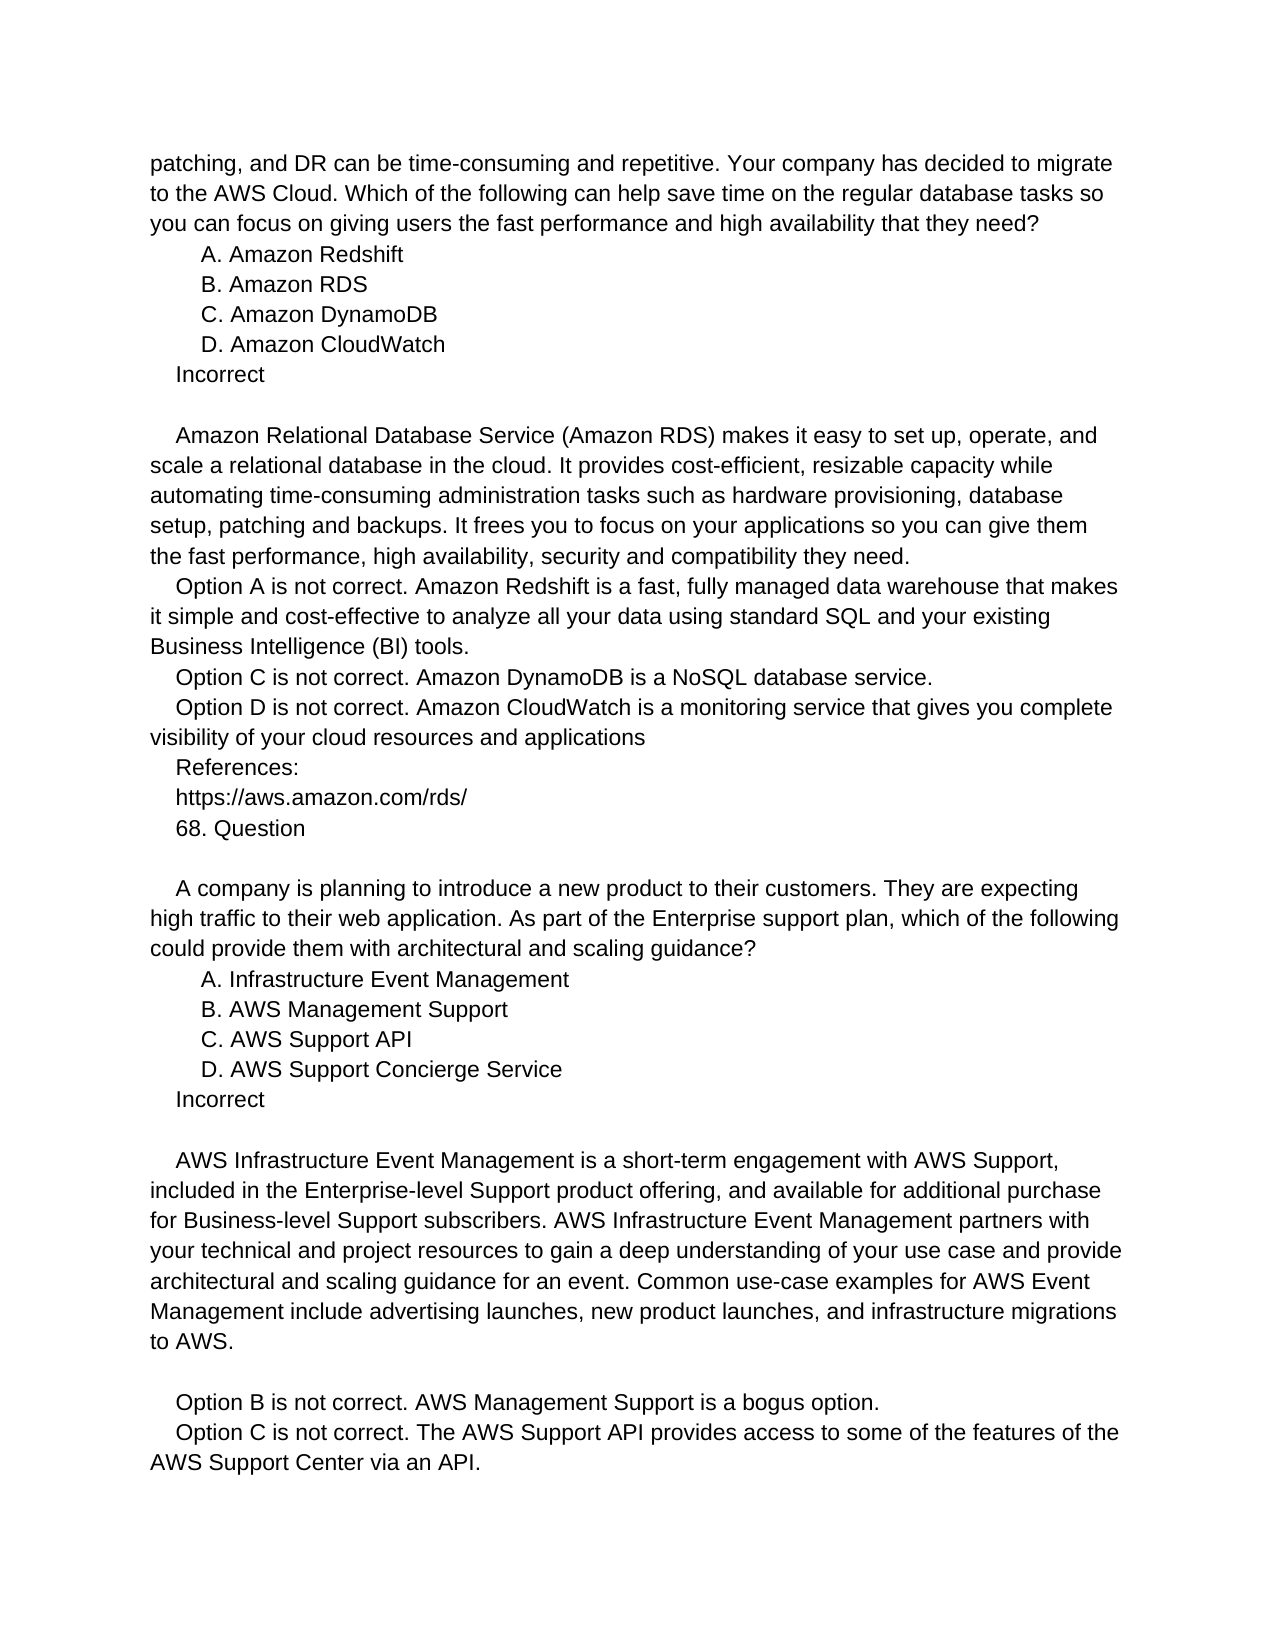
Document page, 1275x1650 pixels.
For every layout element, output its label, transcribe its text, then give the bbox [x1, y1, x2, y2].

text D. AWS Support Concierge Service [150, 1056, 1125, 1083]
text 68. Question [150, 814, 1125, 841]
text patching, and DR can be time-consuming and repetitive. Your company has decided to migrate to the AWS Cloud. Which of the following can help save time on the regular database tasks so you can focus on giving users the fast performance and high availability that they need? [150, 150, 1125, 237]
text A. Infrastructure Event Management [150, 966, 1125, 992]
text Option C is not correct. The AWS Support API provides access to some of the features of the AWS Support Center via an API. [150, 1419, 1125, 1475]
text Amazon Relational Database Service (Amazon RDS) makes it easy to set up, operate, and scale a relational database in the cloud. It provides cost-efficient, resizable capacity while automating time-consuming administration tasks such as hardware provisioning, database setup, patching and backups. It frees you to focus on your applications so you can give them the fast performance, high availability, security and compatibility they need. [150, 422, 1125, 569]
text B. Amazon RDS [150, 271, 1125, 297]
text D. Amazon CloudWatch [150, 331, 1125, 358]
text A. Amazon Redshift [150, 241, 1125, 267]
text Option D is not correct. Amazon CloudWatch is a monitoring service that gives you complete visibility of your cloud resources and applications [150, 694, 1125, 750]
text Incorrect [150, 1086, 1125, 1113]
text C. Amazon DynamoDB [150, 301, 1125, 327]
text A company is planning to introduce a new product to their customers. They are expecting high traffic to their web application. As part of the Enterprise support plan, which of the following could provide them with architectural and scaling guidance? [150, 875, 1125, 962]
text https://aws.amazon.com/rds/ [150, 784, 1125, 811]
text AWS Infrastructure Event Management is a short-term engagement with AWS Support, included in the Enterprise-level Support product offering, and available for additional purchase for Business-level Support subscribers. AWS Infrastructure Event Management partners with your technical and project resources to gain a deep understanding of your use case and provide architectural and scaling guidance for an event. Common use-case examples for AWS Event Management include advertising launches, new product launches, and infrastructure migrations to AWS. [150, 1147, 1125, 1354]
text B. AWS Management Support [150, 996, 1125, 1022]
text Option A is not correct. Amazon Redshift is a fast, fully managed data warehouse that makes it simple and cost-effective to analyze all your data using standard SQL and your existing Business Intelligence (BI) tools. [150, 573, 1125, 660]
text Incorrect [150, 361, 1125, 388]
text Option C is not correct. Amazon DynamoDB is a NoSQL database service. [150, 663, 1125, 690]
text C. AWS Support API [150, 1026, 1125, 1052]
text References: [150, 754, 1125, 781]
text Option B is not correct. AWS Management Support is a bogus option. [150, 1388, 1125, 1415]
